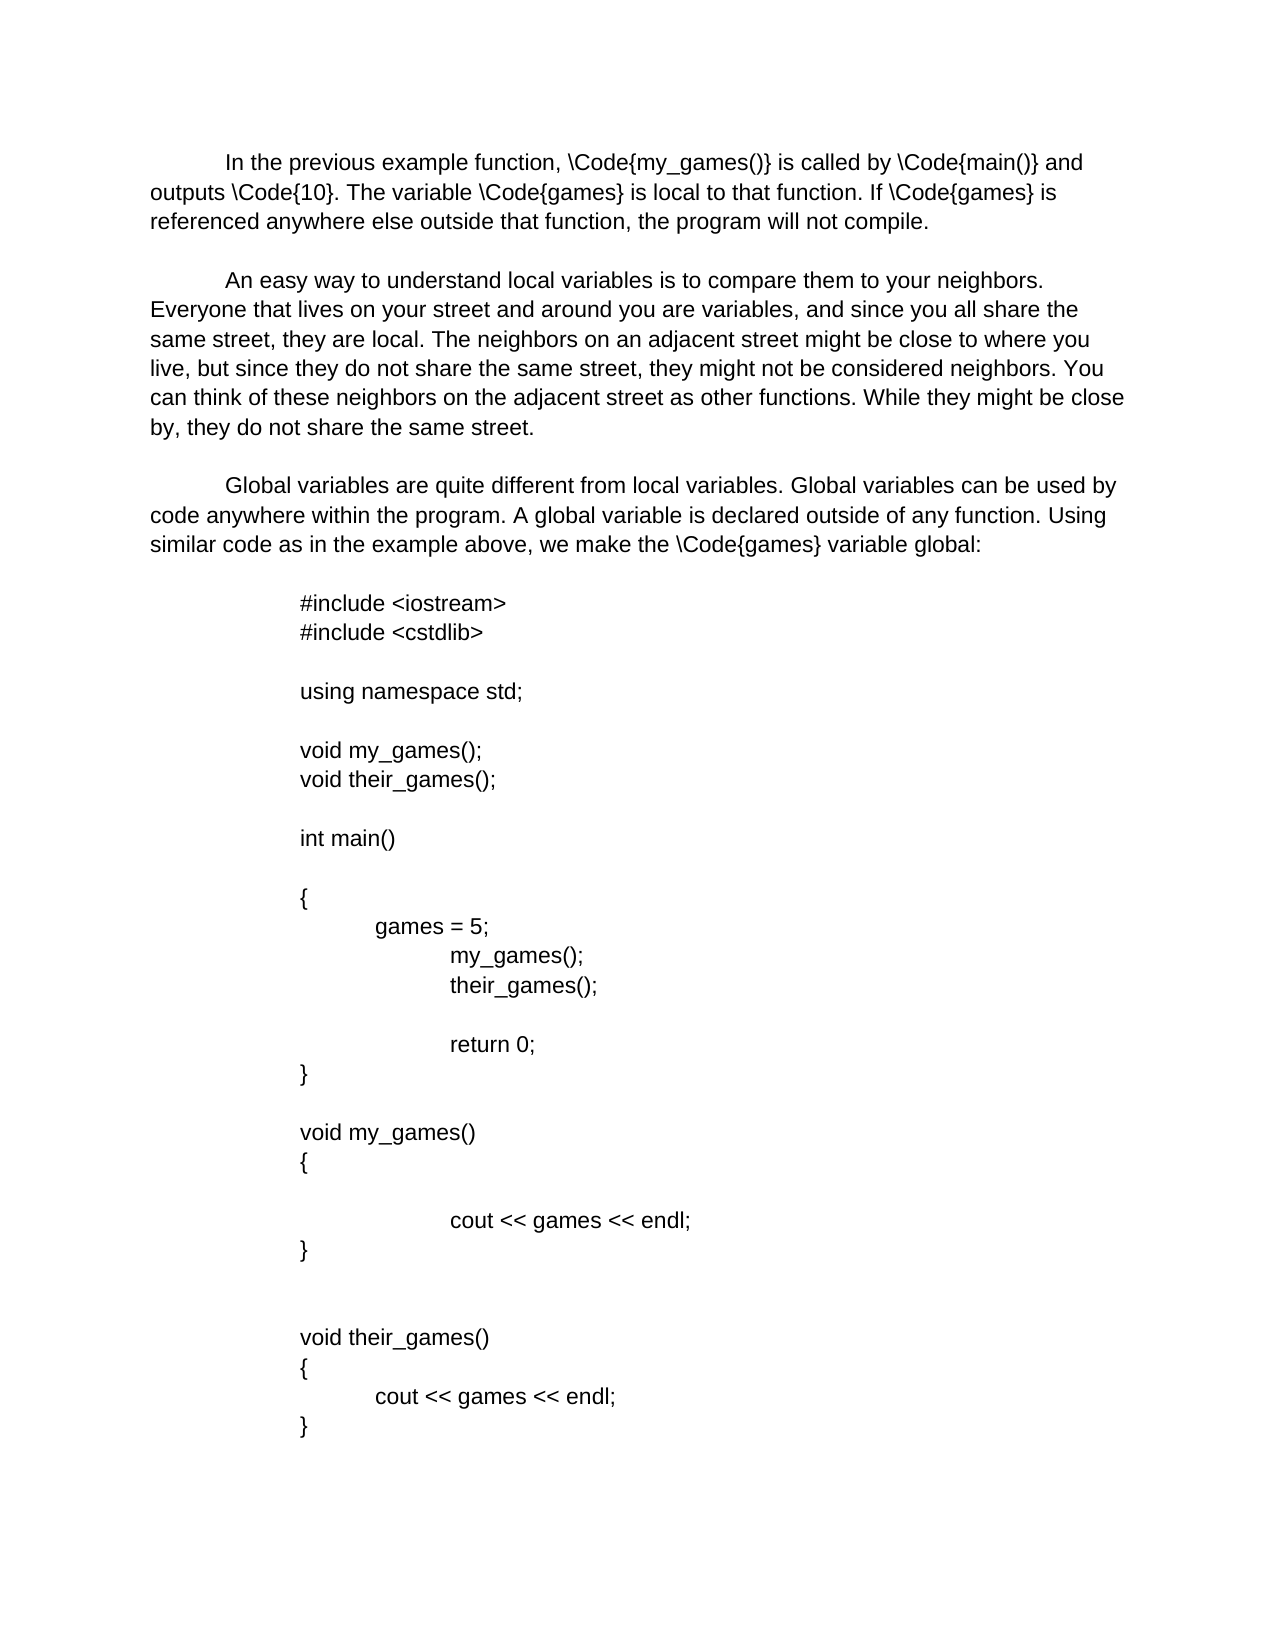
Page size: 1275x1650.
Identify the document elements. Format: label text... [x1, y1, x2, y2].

text cout << games << endl; [225, 1207, 1125, 1233]
text In the previous example function, \Code{my_games()} is called by \Code{main()} and outputs \Code{10}. The variable \Code{games} is local to that function. If \Code{games} is referenced anywhere else outside that function, the program will not compile. [150, 150, 1125, 234]
text return 0; [225, 1031, 1125, 1057]
text int main() [225, 826, 1125, 851]
text } [225, 1061, 1125, 1086]
text { [225, 1354, 1125, 1380]
text their_games(); [225, 972, 1125, 998]
text using namespace std; [225, 679, 1125, 704]
text #include <iostream> [225, 591, 1125, 616]
text my_games(); [225, 943, 1125, 969]
text { [225, 1149, 1125, 1174]
text void my_games() [225, 1119, 1125, 1145]
text games = 5; [225, 914, 1125, 939]
text void their_games() [225, 1325, 1125, 1351]
text } [225, 1413, 1125, 1439]
text #include <cstdlib> [225, 620, 1125, 646]
text void their_games(); [225, 767, 1125, 792]
text { [225, 884, 1125, 910]
text cout << games << endl; [225, 1384, 1125, 1409]
text Global variables are quite different from local variables. Global variables can be used by code anywhere within the program. A global variable is declared outside of any function. Using similar code as in the example above, we make the \Code{games} variable global: [150, 473, 1125, 557]
text } [225, 1237, 1125, 1262]
text An easy way to understand local variables is to compare them to your neighbors. Everyone that lives on your street and around you are variables, and since you all share the same street, they are local. The neighbors on an adjacent street might be close to where you live, but since they do not share the same street, they might not be considered neighbors. You can think of these neighbors on the adjacent street as other functions. While they might be close by, they do not share the same street. [150, 267, 1125, 440]
text void my_games(); [225, 737, 1125, 763]
